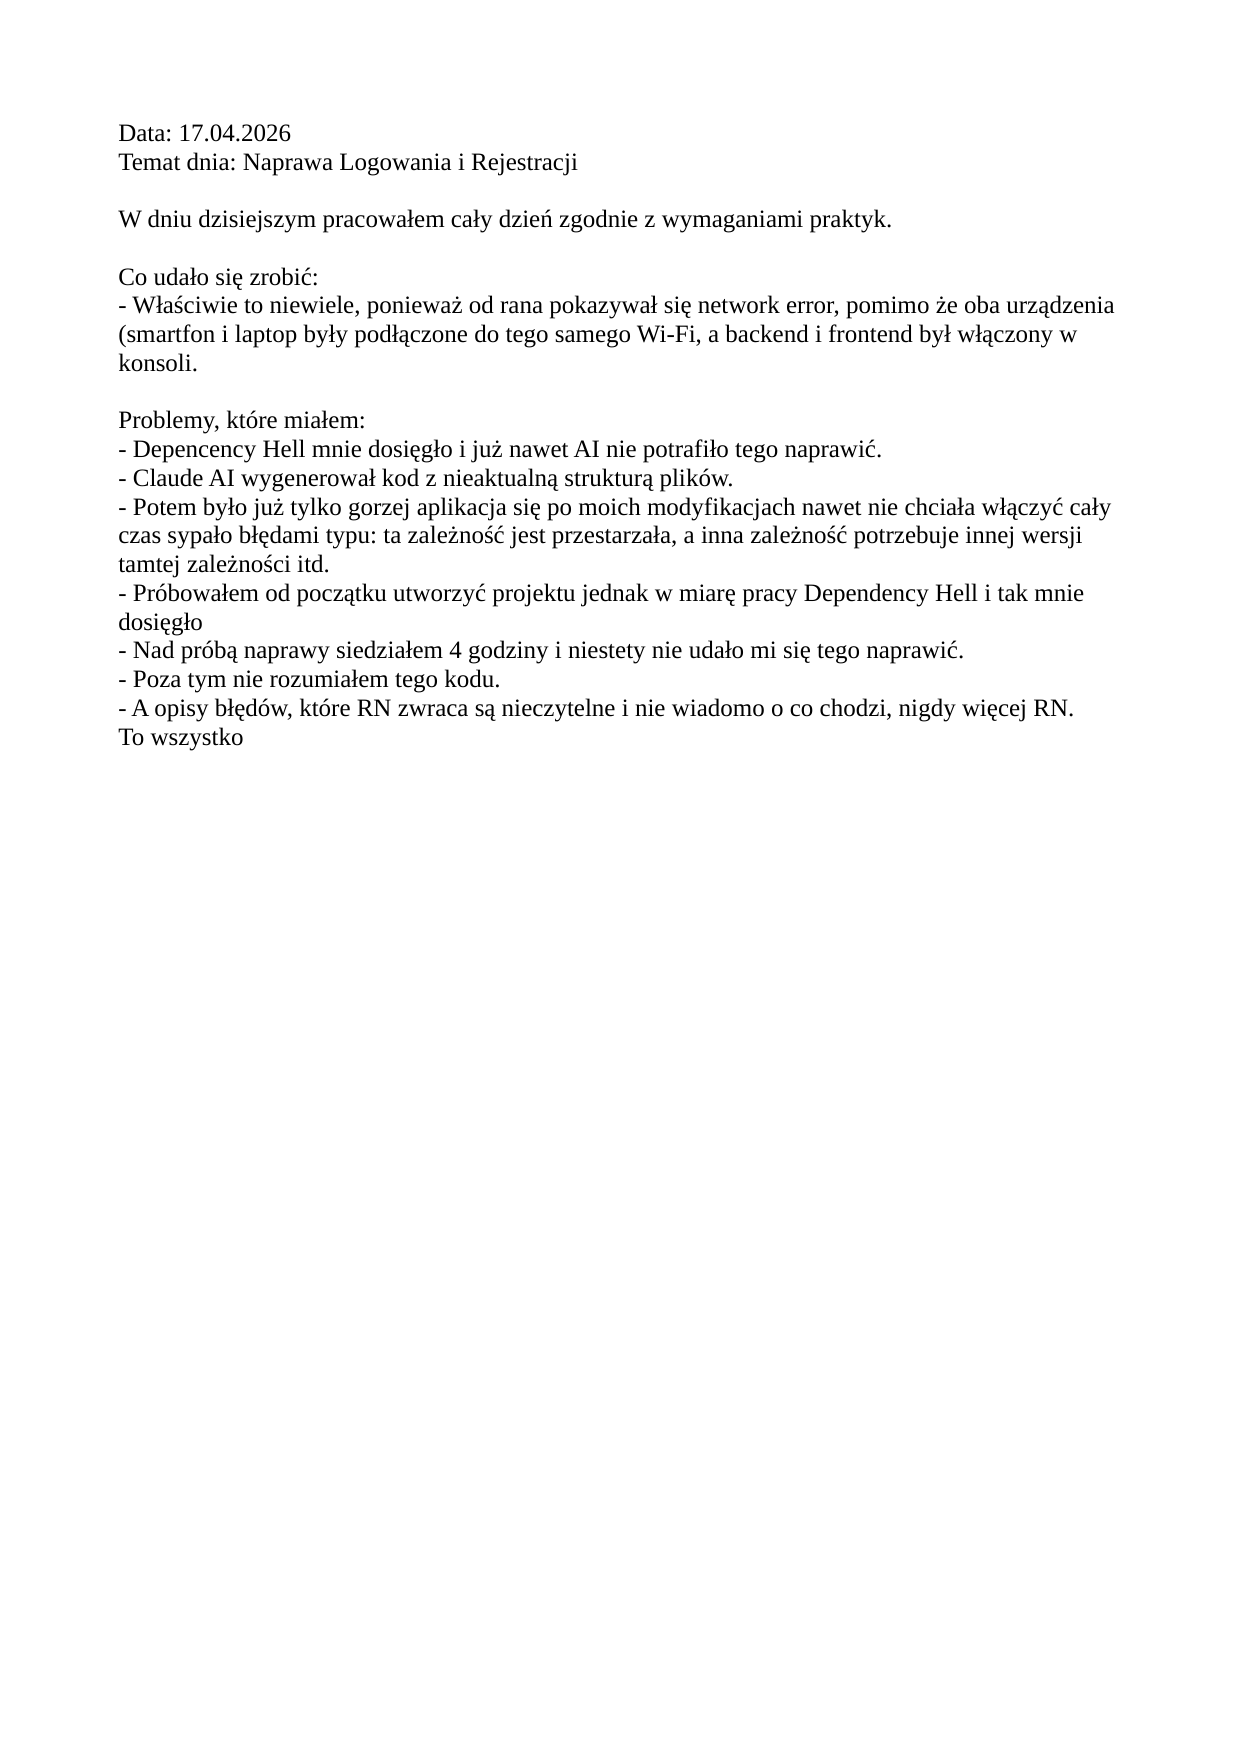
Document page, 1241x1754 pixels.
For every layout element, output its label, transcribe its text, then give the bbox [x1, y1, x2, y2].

text - Poza tym nie rozumiałem tego kodu. [118, 664, 1122, 693]
text - Potem było już tylko gorzej aplikacja się po moich modyfikacjach nawet nie chciała włączyć cały czas sypało błędami typu: ta zależność jest przestarzała, a inna zależność potrzebuje innej wersji tamtej zależności itd. [118, 492, 1122, 578]
text Data: 17.04.2026 Temat dnia: Naprawa Logowania i Rejestracji W dniu dzisiejszym pracowałem cały dzień zgodnie z wymaganiami praktyk. Co udało się zrobić: - Właściwie to niewiele, ponieważ od rana pokazywał się network error, pomimo że oba urządzenia (smartfon i laptop były podłączone do tego samego Wi-Fi, a backend i frontend był włączony w konsoli. Problemy, które miałem: [118, 118, 1122, 434]
text - A opisy błędów, które RN zwraca są nieczytelne i nie wiadomo o co chodzi, nigdy więcej RN. To wszystko [118, 693, 1122, 751]
text - Próbowałem od początku utworzyć projektu jednak w miarę pracy Dependency Hell i tak mnie dosięgło [118, 578, 1122, 636]
text - Depencency Hell mnie dosięgło i już nawet AI nie potrafiło tego naprawić. [118, 434, 1122, 463]
text - Claude AI wygenerował kod z nieaktualną strukturą plików. [118, 463, 1122, 492]
text - Nad próbą naprawy siedziałem 4 godziny i niestety nie udało mi się tego naprawić. [118, 636, 1122, 664]
